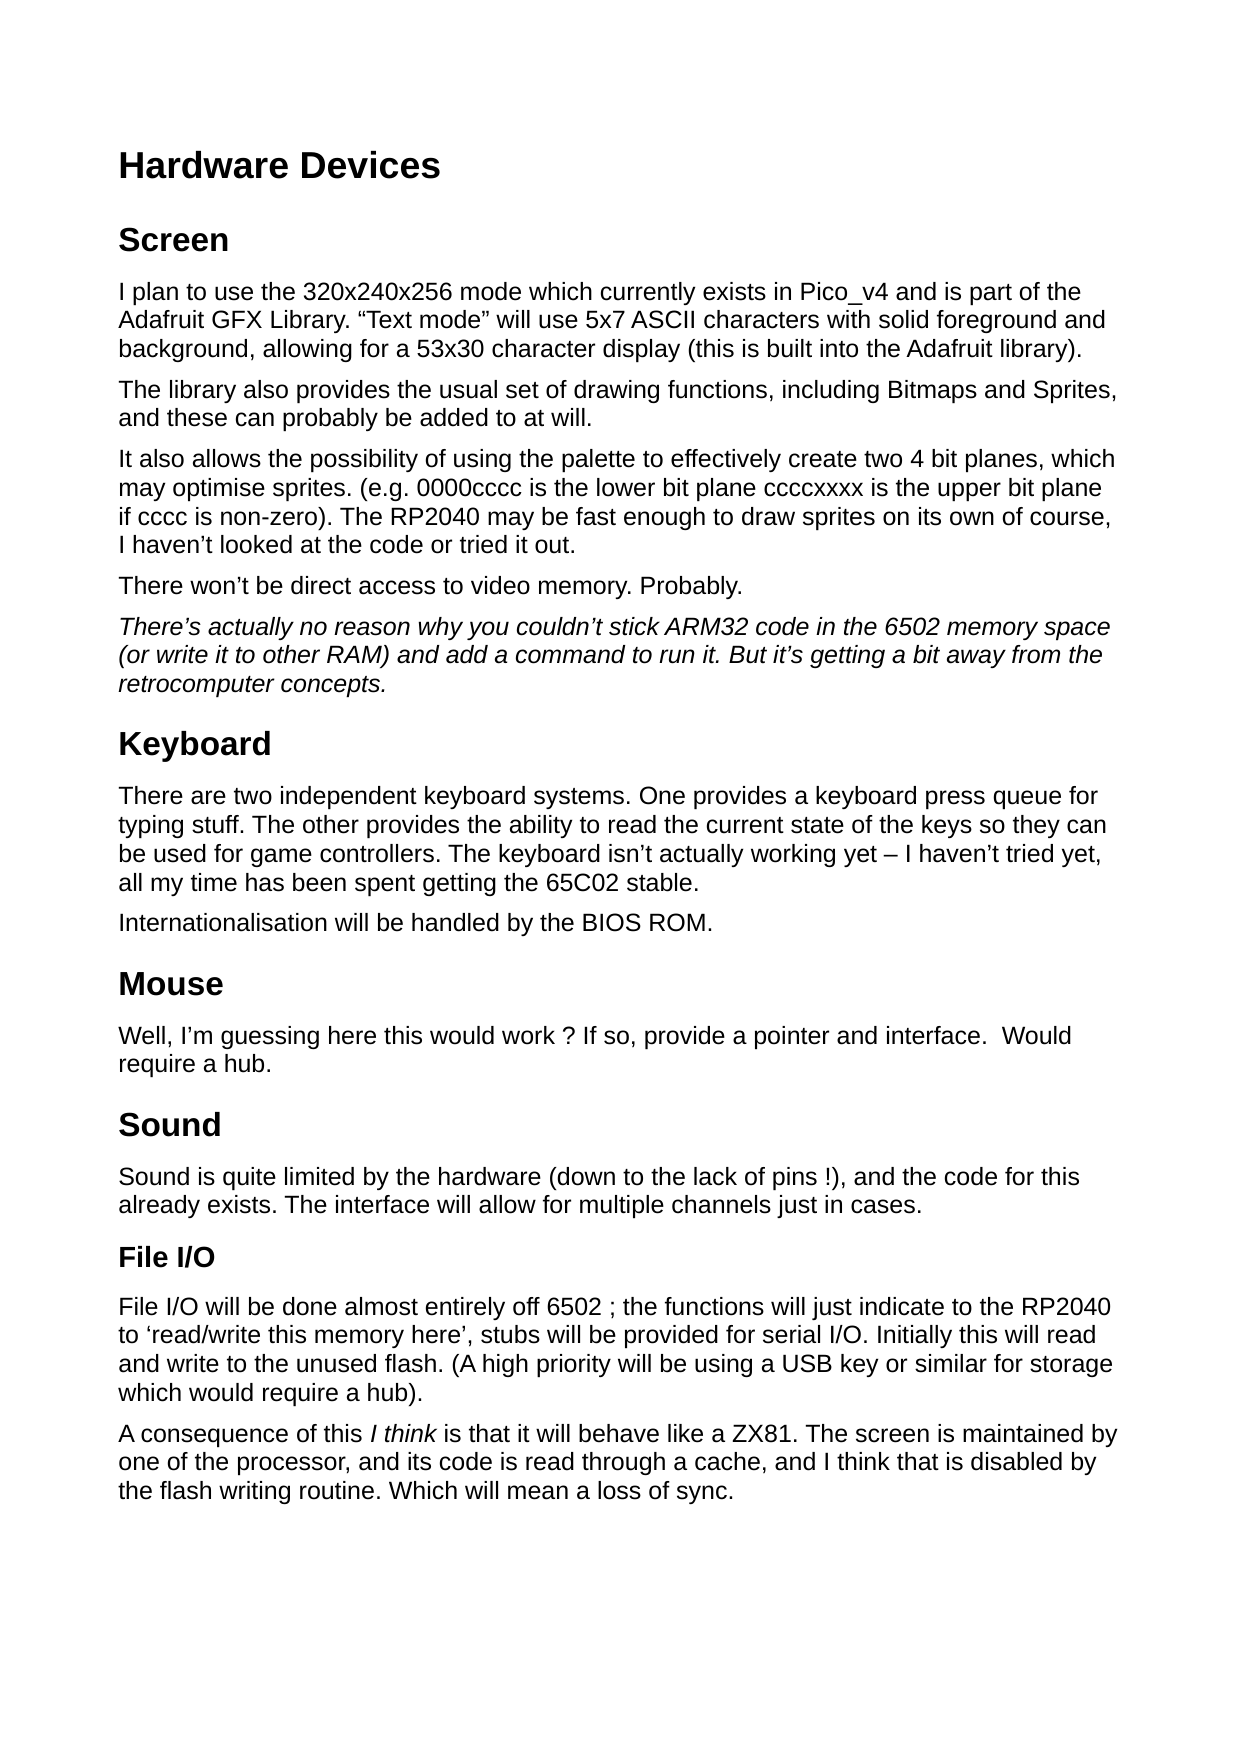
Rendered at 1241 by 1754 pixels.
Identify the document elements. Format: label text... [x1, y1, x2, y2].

subtitle Mouse [118, 964, 1122, 1002]
text Internationalisation will be handled by the BIOS ROM. [118, 908, 1122, 937]
subtitle Hardware Devices [118, 143, 1122, 186]
subtitle File I/O [118, 1240, 1122, 1273]
text A consequence of this I think is that it will behave like a ZX81. The screen is maintained by one of the processor, and its code is read through a cache, and I think that is disabled by the flash writing routine. Which will mean a loss of sync. [118, 1419, 1122, 1505]
text The library also provides the usual set of drawing functions, including Bitmaps and Sprites, and these can probably be added to at will. [118, 374, 1122, 432]
text There are two independent keyboard systems. One provides a keyboard press queue for typing stuff. The other provides the ability to read the current state of the keys so they can be used for game controllers. The keyboard isn’t actually working yet – I haven’t tried yet, all my time has been spent getting the 65C02 stable. [118, 781, 1122, 896]
subtitle Keyboard [118, 724, 1122, 763]
text There won’t be direct access to video memory. Probably. [118, 571, 1122, 599]
subtitle Screen [118, 219, 1122, 258]
text I plan to use the 320x240x256 mode which currently exists in Pico_v4 and is part of the Adafruit GFX Library. “Text mode” will use 5x7 ASCII characters with solid foreground and background, allowing for a 53x30 character display (this is built into the Adafruit library). [118, 276, 1122, 363]
text There’s actually no reason why you couldn’t stick ARM32 code in the 6502 memory space (or write it to other RAM) and add a command to run it. But it’s getting a bit away from the retrocomputer concepts. [118, 611, 1122, 698]
text Sound is quite limited by the hardware (down to the lack of pins !), and the code for this already exists. The interface will allow for multiple channels just in cases. [118, 1162, 1122, 1219]
text It also allows the possibility of using the palette to effectively create two 4 bit planes, which may optimise sprites. (e.g. 0000cccc is the lower bit plane ccccxxxx is the upper bit plane if cccc is non-zero). The RP2040 may be fast enough to draw sprites on its own of course, I haven’t looked at the code or tried it out. [118, 444, 1122, 559]
text Well, I’m guessing here this would work ? If so, provide a pointer and interface. Would require a hub. [118, 1021, 1122, 1078]
text File I/O will be done almost entirely off 6502 ; the functions will just indicate to the RP2040 to ‘read/write this memory here’, stubs will be provided for serial I/O. Initially this will read and write to the unused flash. (A high priority will be using a USB key or similar for storage which would require a hub). [118, 1292, 1122, 1407]
subtitle Sound [118, 1105, 1122, 1143]
